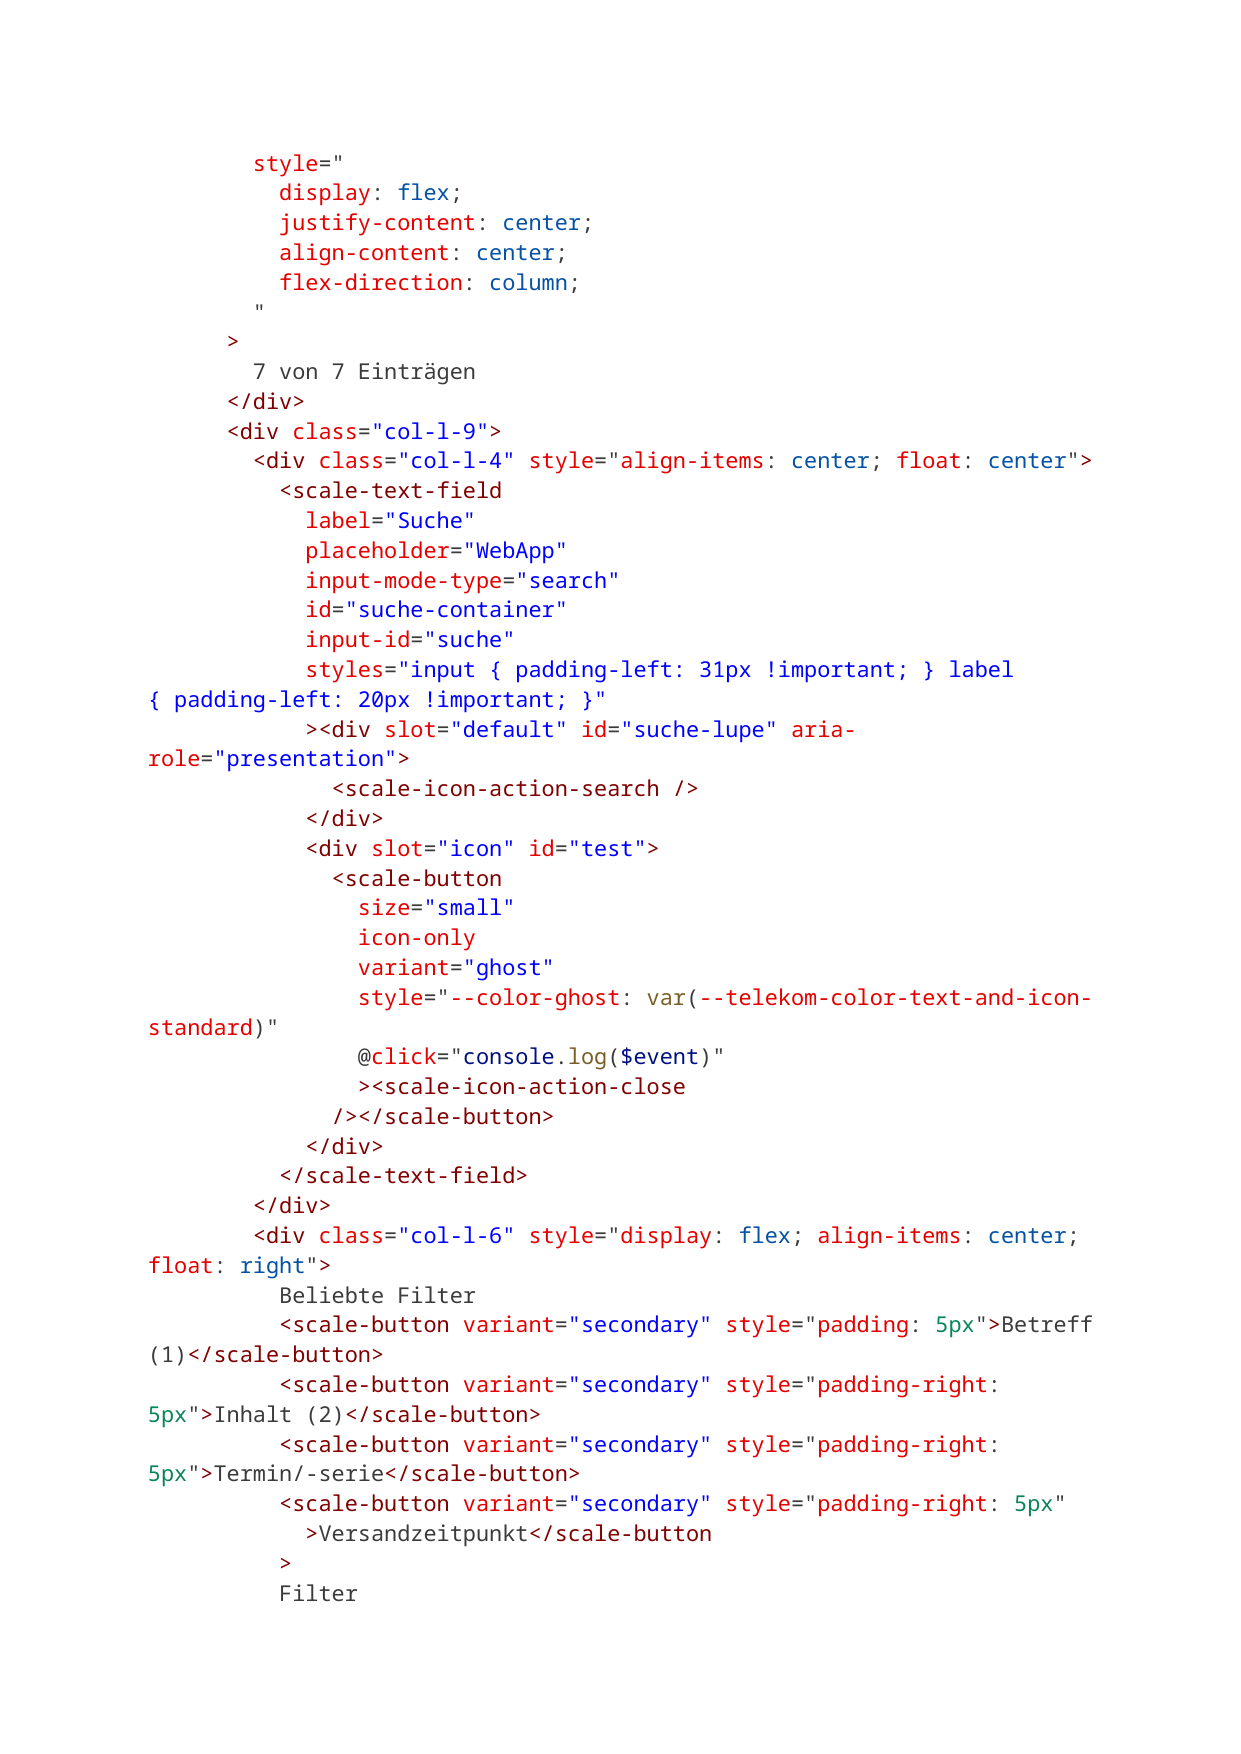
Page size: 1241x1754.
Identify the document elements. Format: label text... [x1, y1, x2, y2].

text placeholder="WebApp" [148, 535, 1093, 565]
text > [148, 326, 1093, 356]
text <scale-button variant="secondary" style="padding-right: 5px">Termin/-serie</scale-button> [148, 1429, 1093, 1488]
text <div class="col-l-9"> [148, 416, 1093, 446]
text icon-only [148, 922, 1093, 952]
text <scale-button variant="secondary" style="padding: 5px">Betreff (1)</scale-button> [148, 1309, 1093, 1369]
text >Versandzeitpunkt</scale-button [148, 1518, 1093, 1548]
text <scale-button variant="secondary" style="padding-right: 5px">Inhalt (2)</scale-button> [148, 1369, 1093, 1429]
text <scale-icon-action-search /> [148, 773, 1093, 803]
text </div> [148, 1131, 1093, 1161]
text id="suche-container" [148, 594, 1093, 624]
text styles="input { padding-left: 31px !important; } label { padding-left: 20px !important; }" [148, 654, 1093, 714]
text style="--color-ghost: var(--telekom-color-text-and-icon-standard)" [148, 982, 1093, 1041]
text display: flex; [148, 177, 1093, 207]
text <div slot="icon" id="test"> [148, 833, 1093, 863]
text 7 von 7 Einträgen [148, 356, 1093, 386]
text Beliebte Filter [148, 1280, 1093, 1309]
text <div class="col-l-6" style="display: flex; align-items: center; float: right"> [148, 1220, 1093, 1280]
text ><div slot="default" id="suche-lupe" aria-role="presentation"> [148, 714, 1093, 773]
text " [148, 297, 1093, 326]
text justify-content: center; [148, 207, 1093, 237]
text label="Suche" [148, 505, 1093, 535]
text ><scale-icon-action-close [148, 1071, 1093, 1101]
text </scale-text-field> [148, 1161, 1093, 1190]
text <div class="col-l-4" style="align-items: center; float: center"> [148, 446, 1093, 475]
text style=" [148, 148, 1093, 177]
text @click="console.log($event)" [148, 1041, 1093, 1071]
text </div> [148, 1190, 1093, 1220]
text <scale-text-field [148, 475, 1093, 505]
text Filter [148, 1578, 1093, 1607]
text flex-direction: column; [148, 267, 1093, 297]
text align-content: center; [148, 237, 1093, 267]
text size="small" [148, 892, 1093, 922]
text > [148, 1548, 1093, 1578]
text input-id="suche" [148, 624, 1093, 654]
text </div> [148, 386, 1093, 416]
text variant="ghost" [148, 952, 1093, 982]
text </div> [148, 803, 1093, 833]
text <scale-button variant="secondary" style="padding-right: 5px" [148, 1488, 1093, 1518]
text input-mode-type="search" [148, 565, 1093, 594]
text /></scale-button> [148, 1101, 1093, 1131]
text <scale-button [148, 863, 1093, 892]
